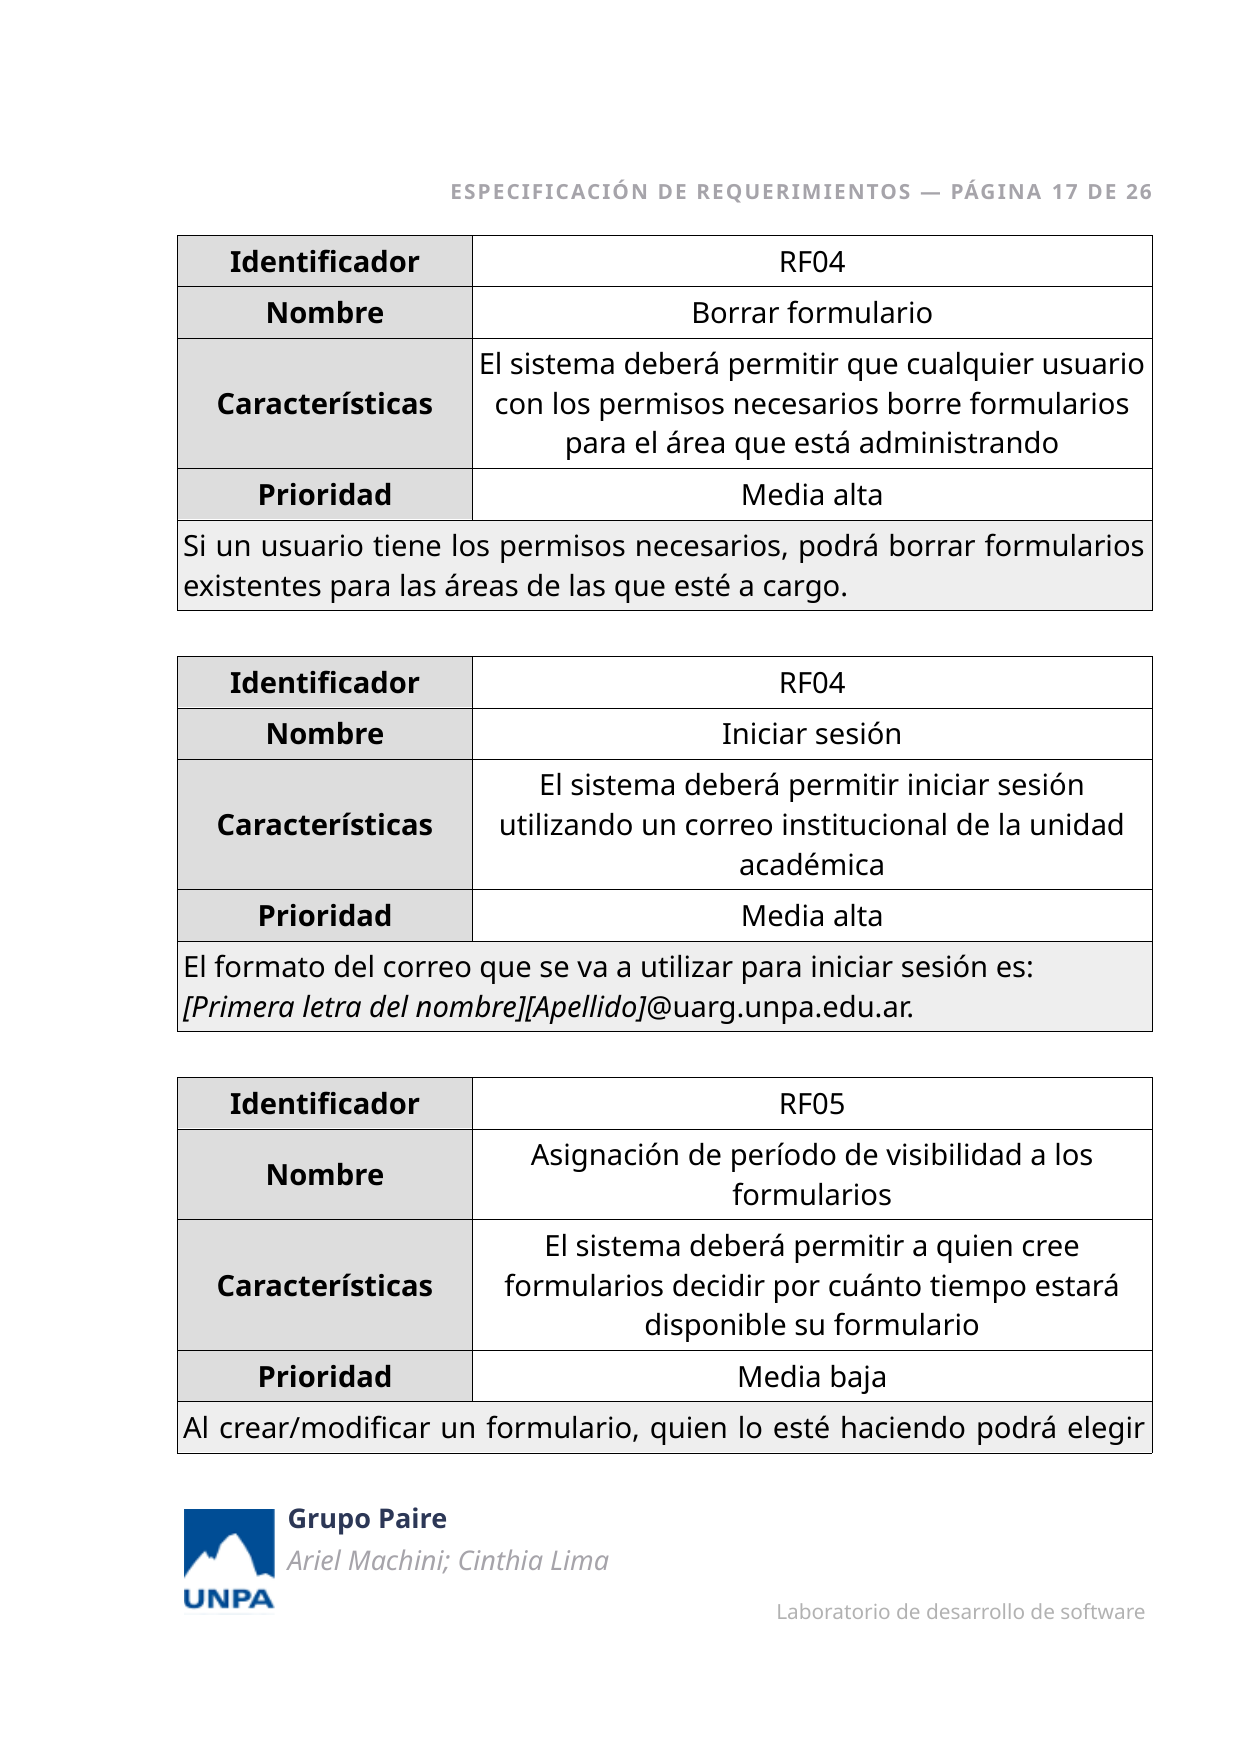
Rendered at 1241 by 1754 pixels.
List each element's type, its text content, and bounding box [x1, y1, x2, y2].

table_header Identificador [178, 236, 472, 286]
table_cell Características [178, 1220, 472, 1350]
table_cell Si un usuario tiene los permisos necesarios, podrá borrar formularios existentes para las áreas de las que esté a cargo. [178, 521, 1152, 610]
table_cell Iniciar sesión [473, 709, 1152, 759]
table_cell Prioridad [178, 890, 472, 941]
table_header RF05 [473, 1078, 1152, 1128]
table_cell Características [178, 760, 472, 889]
table_cell Prioridad [178, 469, 472, 519]
table_header Identificador [178, 1078, 472, 1128]
table_header RF04 [473, 236, 1152, 286]
table_header RF04 [473, 657, 1152, 707]
table_cell Nombre [178, 709, 472, 759]
table_cell Media baja [473, 1351, 1152, 1401]
table_cell El sistema deberá permitir que cualquier usuario con los permisos necesarios borre formularios para el área que está administrando [473, 339, 1152, 468]
table_cell El formato del correo que se va a utilizar para iniciar sesión es: [Primera letra del nombre][Apellido]@uarg.unpa.edu.ar. [178, 942, 1152, 1031]
table_cell Borrar formulario [473, 287, 1152, 338]
table_cell El sistema deberá permitir iniciar sesión utilizando un correo institucional de la unidad académica [473, 760, 1152, 889]
table_cell Asignación de período de visibilidad a los formularios [473, 1130, 1152, 1219]
table_header Identificador [178, 657, 472, 707]
picture [184, 1509, 275, 1615]
table_cell Características [178, 339, 472, 468]
table_cell Nombre [178, 287, 472, 338]
table_cell Media alta [473, 469, 1152, 519]
table_cell Media alta [473, 890, 1152, 941]
table_cell Prioridad [178, 1351, 472, 1401]
table_cell Al crear/modificar un formulario, quien lo esté haciendo podrá elegir [178, 1402, 1152, 1452]
table_cell El sistema deberá permitir a quien cree formularios decidir por cuánto tiempo estará disponible su formulario [473, 1220, 1152, 1350]
table_cell Nombre [178, 1130, 472, 1219]
